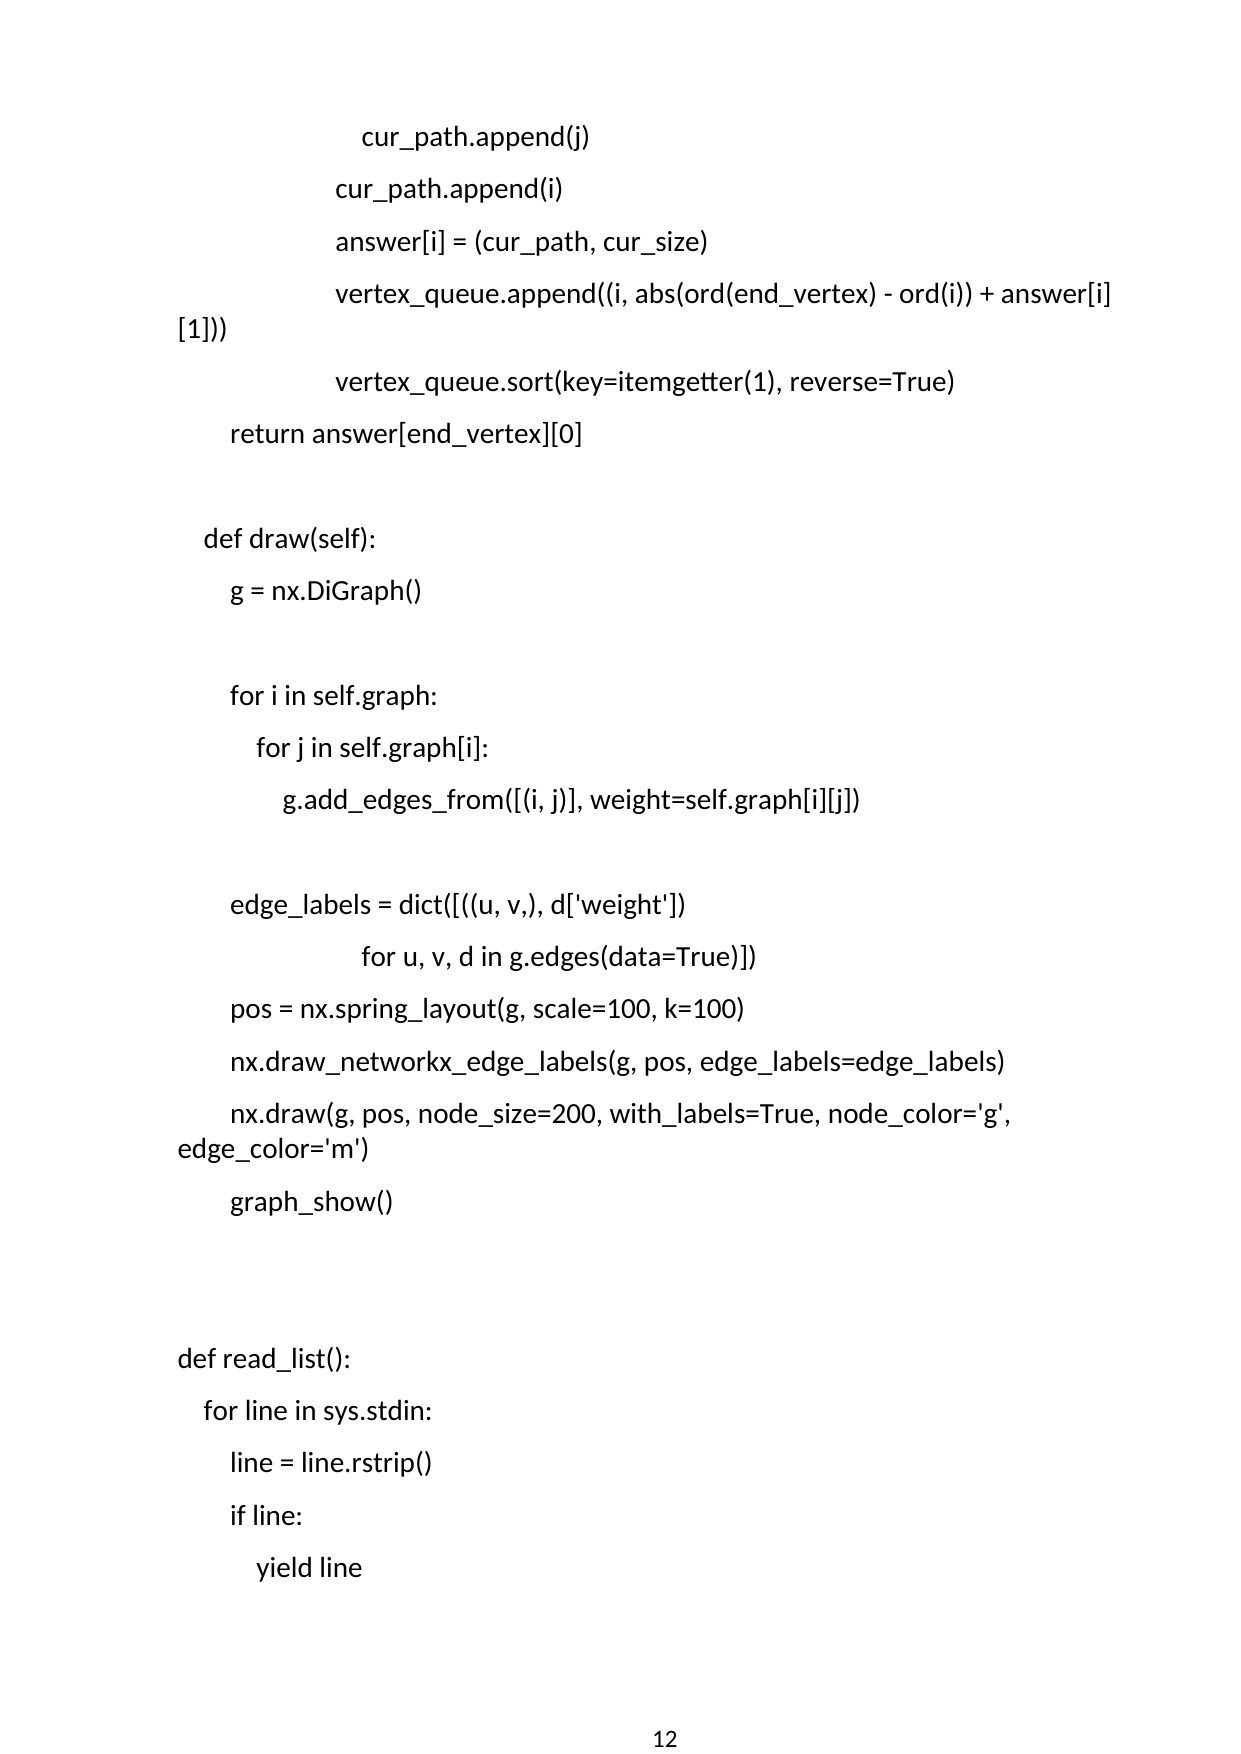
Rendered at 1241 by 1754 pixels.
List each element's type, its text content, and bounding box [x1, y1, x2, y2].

text yield line [177, 1549, 1152, 1584]
text answer[i] = (cur_path, cur_size) [177, 223, 1152, 258]
text if line: [177, 1497, 1152, 1532]
text for i in self.graph: [177, 677, 1152, 712]
text line = line.rstrip() [177, 1444, 1152, 1480]
text def read_list(): [177, 1340, 1152, 1375]
text for line in sys.stdin: [177, 1392, 1152, 1428]
text pos = nx.spring_layout(g, scale=100, k=100) [177, 990, 1152, 1026]
text nx.draw_networkx_edge_labels(g, pos, edge_labels=edge_labels) [177, 1043, 1152, 1078]
text edge_labels = dict([((u, v,), d['weight']) [177, 886, 1152, 921]
text def draw(self): [177, 520, 1152, 555]
text return answer[end_vertex][0] [177, 415, 1152, 451]
text vertex_queue.sort(key=itemgetter(1), reverse=True) [177, 363, 1152, 398]
text for u, v, d in g.edges(data=True)]) [177, 938, 1152, 974]
text nx.draw(g, pos, node_size=200, with_labels=True, node_color='g', edge_color='m') [177, 1095, 1152, 1166]
text cur_path.append(j) [177, 118, 1152, 154]
text vertex_queue.append((i, abs(ord(end_vertex) - ord(i)) + answer[i][1])) [177, 275, 1152, 346]
text g.add_edges_from([(i, j)], weight=self.graph[i][j]) [177, 781, 1152, 817]
text for j in self.graph[i]: [177, 729, 1152, 764]
text cur_path.append(i) [177, 170, 1152, 206]
text graph_show() [177, 1183, 1152, 1218]
text g = nx.DiGraph() [177, 572, 1152, 608]
